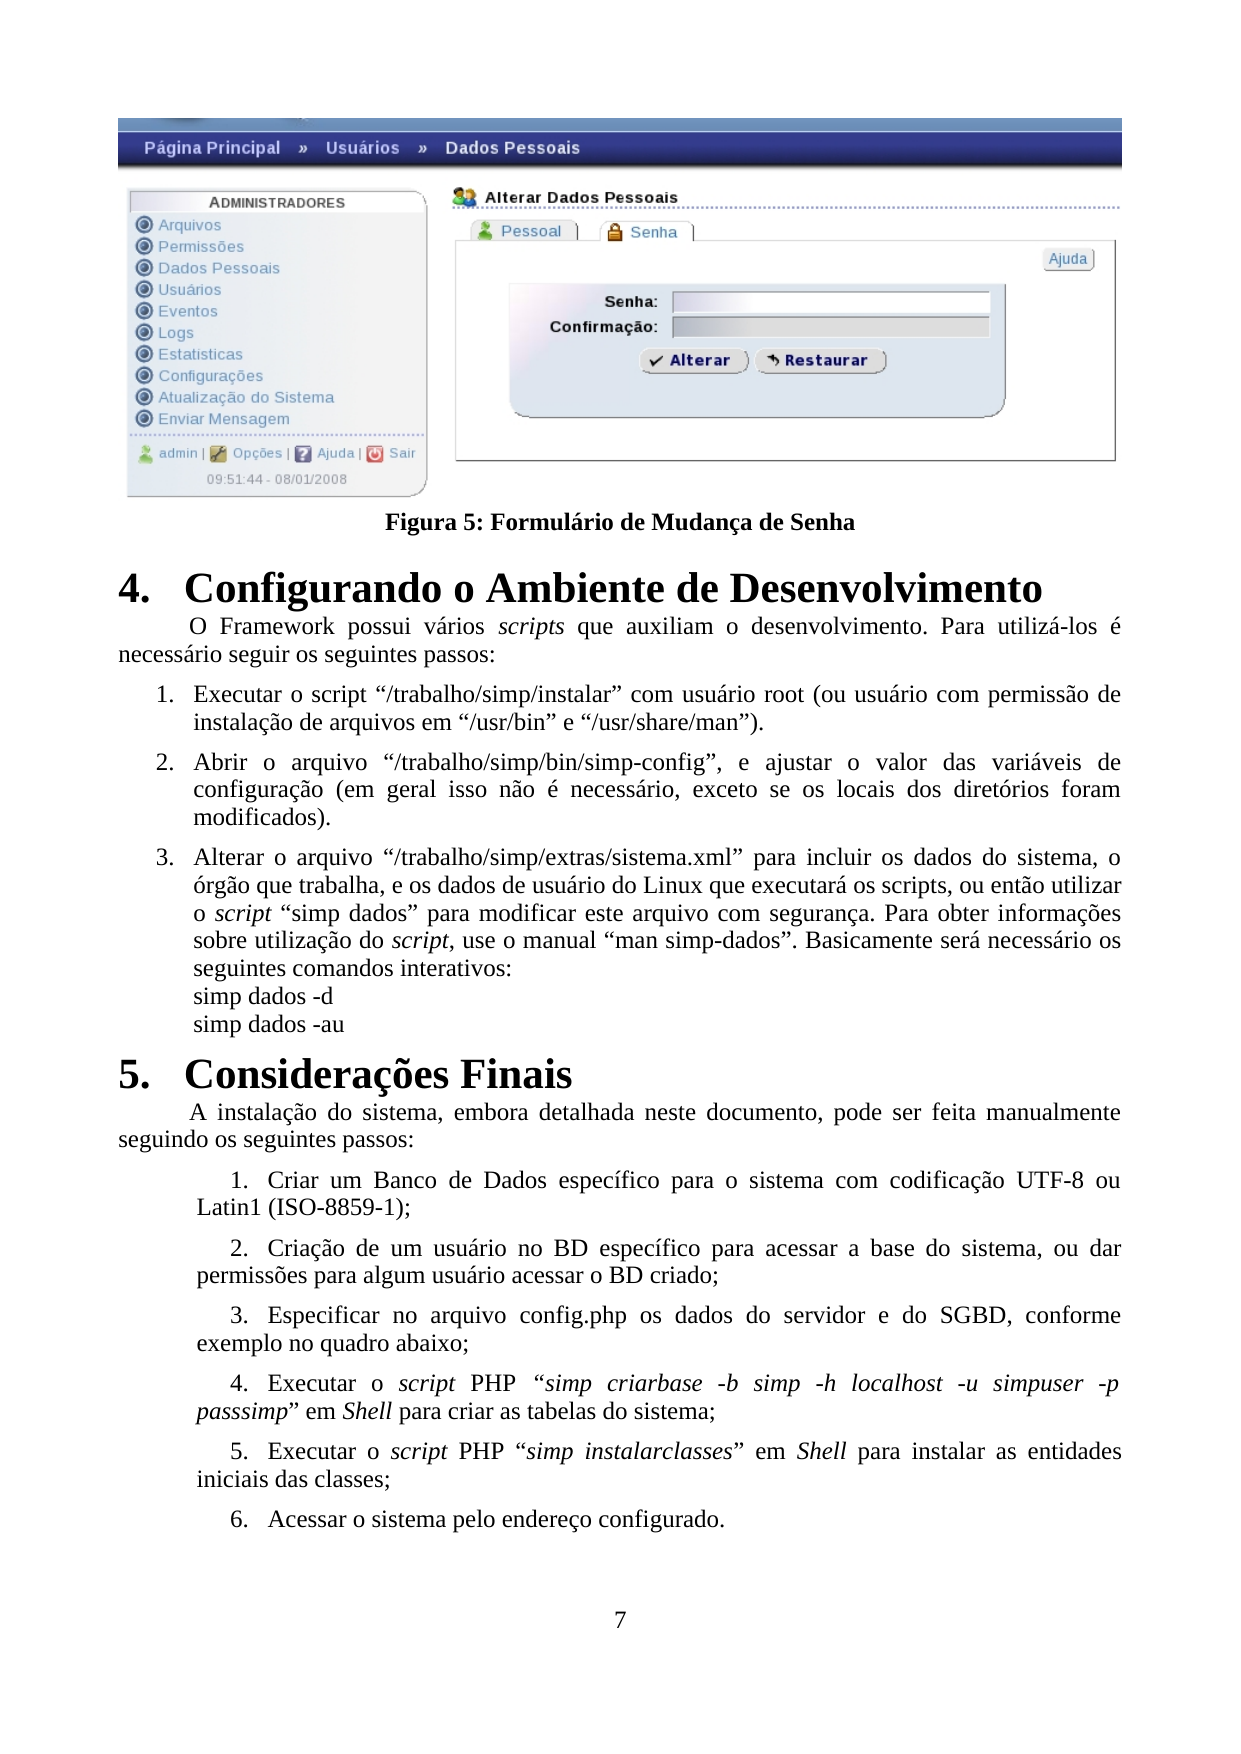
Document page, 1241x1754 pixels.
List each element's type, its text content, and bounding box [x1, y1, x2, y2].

text Figura 5: Formulário de Mudança de Senha [118, 508, 1122, 535]
list Criar um Banco de Dados específico para o sistema com codificação UTF-8 ou Latin1 (ISO-8859-1); [159, 1166, 1122, 1221]
list Executar o script “/trabalho/simp/instalar” com usuário root (ou usuário com permissão de instalação de arquivos em “/usr/bin” e “/usr/share/man”). [156, 680, 1122, 735]
subtitle Configurando o Ambiente de Desenvolvimento [118, 535, 1122, 612]
list Especificar no arquivo config.php os dados do servidor e do SGBD, conforme exemplo no quadro abaixo; [159, 1302, 1122, 1357]
subtitle Considerações Finais [118, 1050, 1122, 1098]
list Criação de um usuário no BD específico para acessar a base do sistema, ou dar permissões para algum usuário acessar o BD criado; [159, 1234, 1122, 1289]
text A instalação do sistema, embora detalhada neste documento, pode ser feita manualmente seguindo os seguintes passos: [118, 1098, 1122, 1153]
text O Framework possui vários scripts que auxiliam o desenvolvimento. Para utilizá-los é necessário seguir os seguintes passos: [118, 612, 1122, 667]
list Abrir o arquivo “/trabalho/simp/bin/simp-config”, e ajustar o valor das variáveis de configuração (em geral isso não é necessário, exceto se os locais dos diretórios foram modificados). [156, 748, 1122, 831]
picture [118, 118, 1122, 508]
list Alterar o arquivo “/trabalho/simp/extras/sistema.xml” para incluir os dados do sistema, o órgão que trabalha, e os dados de usuário do Linux que executará os scripts, ou então utilizar o script “simp dados” para modificar este arquivo com segurança. Para obter informações sobre utilização do script, use o manual “man simp-dados”. Basicamente será necessário os seguintes comandos interativos: simp dados -d simp dados -au [156, 843, 1122, 1037]
list Acessar o sistema pelo endereço configurado. [159, 1505, 1122, 1533]
list Executar o script PHP “simp criarbase -b simp -h localhost -u simpuser -p passsimp” em Shell para criar as tabelas do sistema; [159, 1369, 1122, 1425]
list Executar o script PHP “simp instalarclasses” em Shell para instalar as entidades iniciais das classes; [159, 1437, 1122, 1493]
